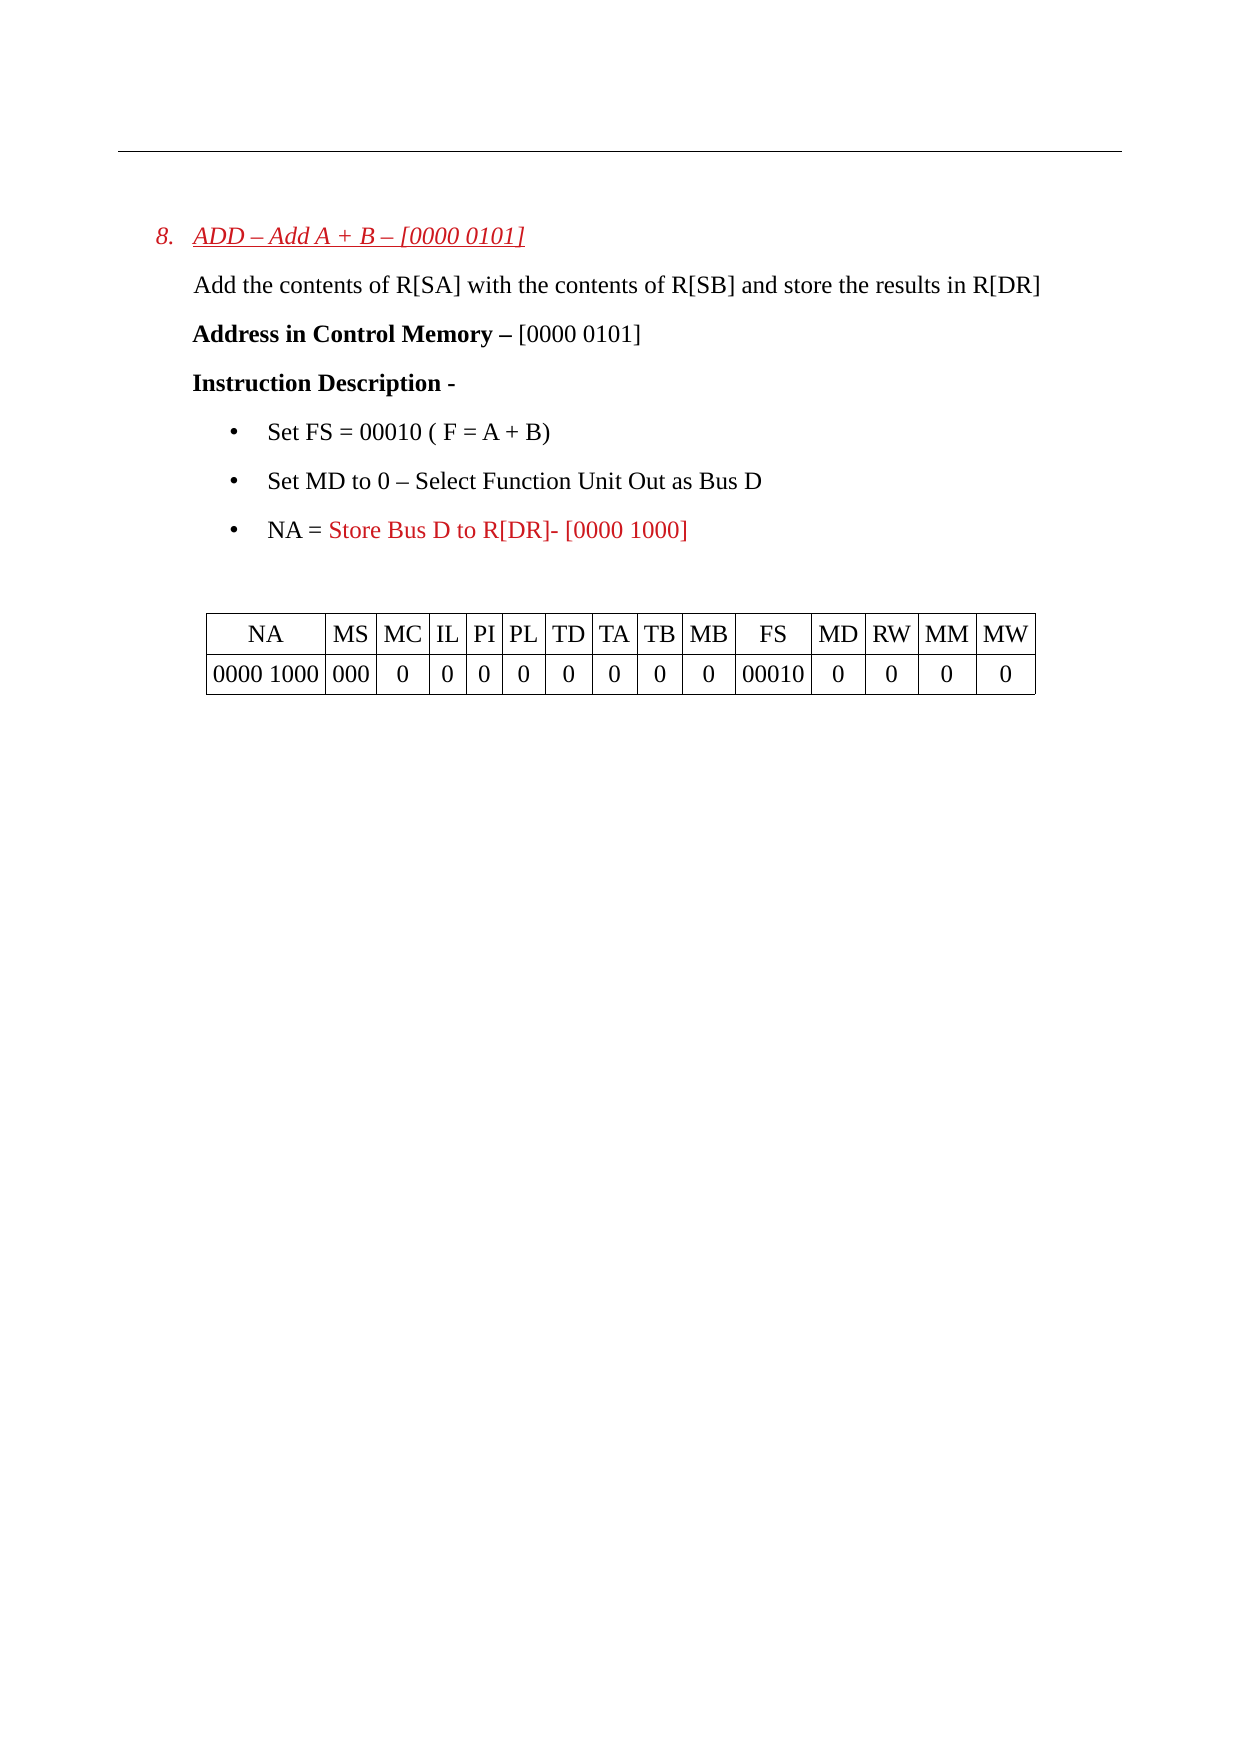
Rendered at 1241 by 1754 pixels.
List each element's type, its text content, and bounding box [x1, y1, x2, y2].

list Add the contents of R[SA] with the contents of R[SB] and store the results in R[DR] [156, 270, 1122, 298]
table_header MS [326, 614, 376, 653]
table_cell 0 [866, 655, 918, 694]
list Set FS = 00010 ( F = A + B) [229, 417, 1122, 446]
table_cell 00010 [736, 655, 811, 694]
table_cell 0 [467, 655, 502, 694]
table_cell 0 [377, 655, 429, 694]
list ADD – Add A + B – [0000 0101] [156, 221, 1122, 249]
text Address in Control Memory – [0000 0101] [118, 319, 1122, 348]
table_header MW [977, 614, 1035, 653]
table_header MC [377, 614, 429, 653]
table_header IL [430, 614, 466, 653]
table_header MM [919, 614, 976, 653]
table_header MD [812, 614, 865, 653]
table_cell 0 [812, 655, 865, 694]
table_cell 0 [430, 655, 466, 694]
list Set MD to 0 – Select Function Unit Out as Bus D [229, 466, 1122, 495]
text Instruction Description - [118, 368, 1122, 397]
table_cell 0 [593, 655, 637, 694]
table_header RW [866, 614, 918, 653]
list NA = Store Bus D to R[DR]- [0000 1000] [229, 515, 1122, 544]
table_header FS [736, 614, 811, 653]
table_header MB [683, 614, 735, 653]
table_header PL [503, 614, 545, 653]
table_header TA [593, 614, 637, 653]
table_cell 0 [638, 655, 682, 694]
table_cell 0 [683, 655, 735, 694]
table_header TB [638, 614, 682, 653]
table_cell 0 [977, 655, 1035, 694]
table_cell 0 [546, 655, 592, 694]
table_header PI [467, 614, 502, 653]
table_header NA [207, 614, 325, 653]
table_header TD [546, 614, 592, 653]
table_cell 0 [503, 655, 545, 694]
table_cell 0 [919, 655, 976, 694]
table_cell 000 [326, 655, 376, 694]
table_cell 0000 1000 [207, 655, 325, 694]
